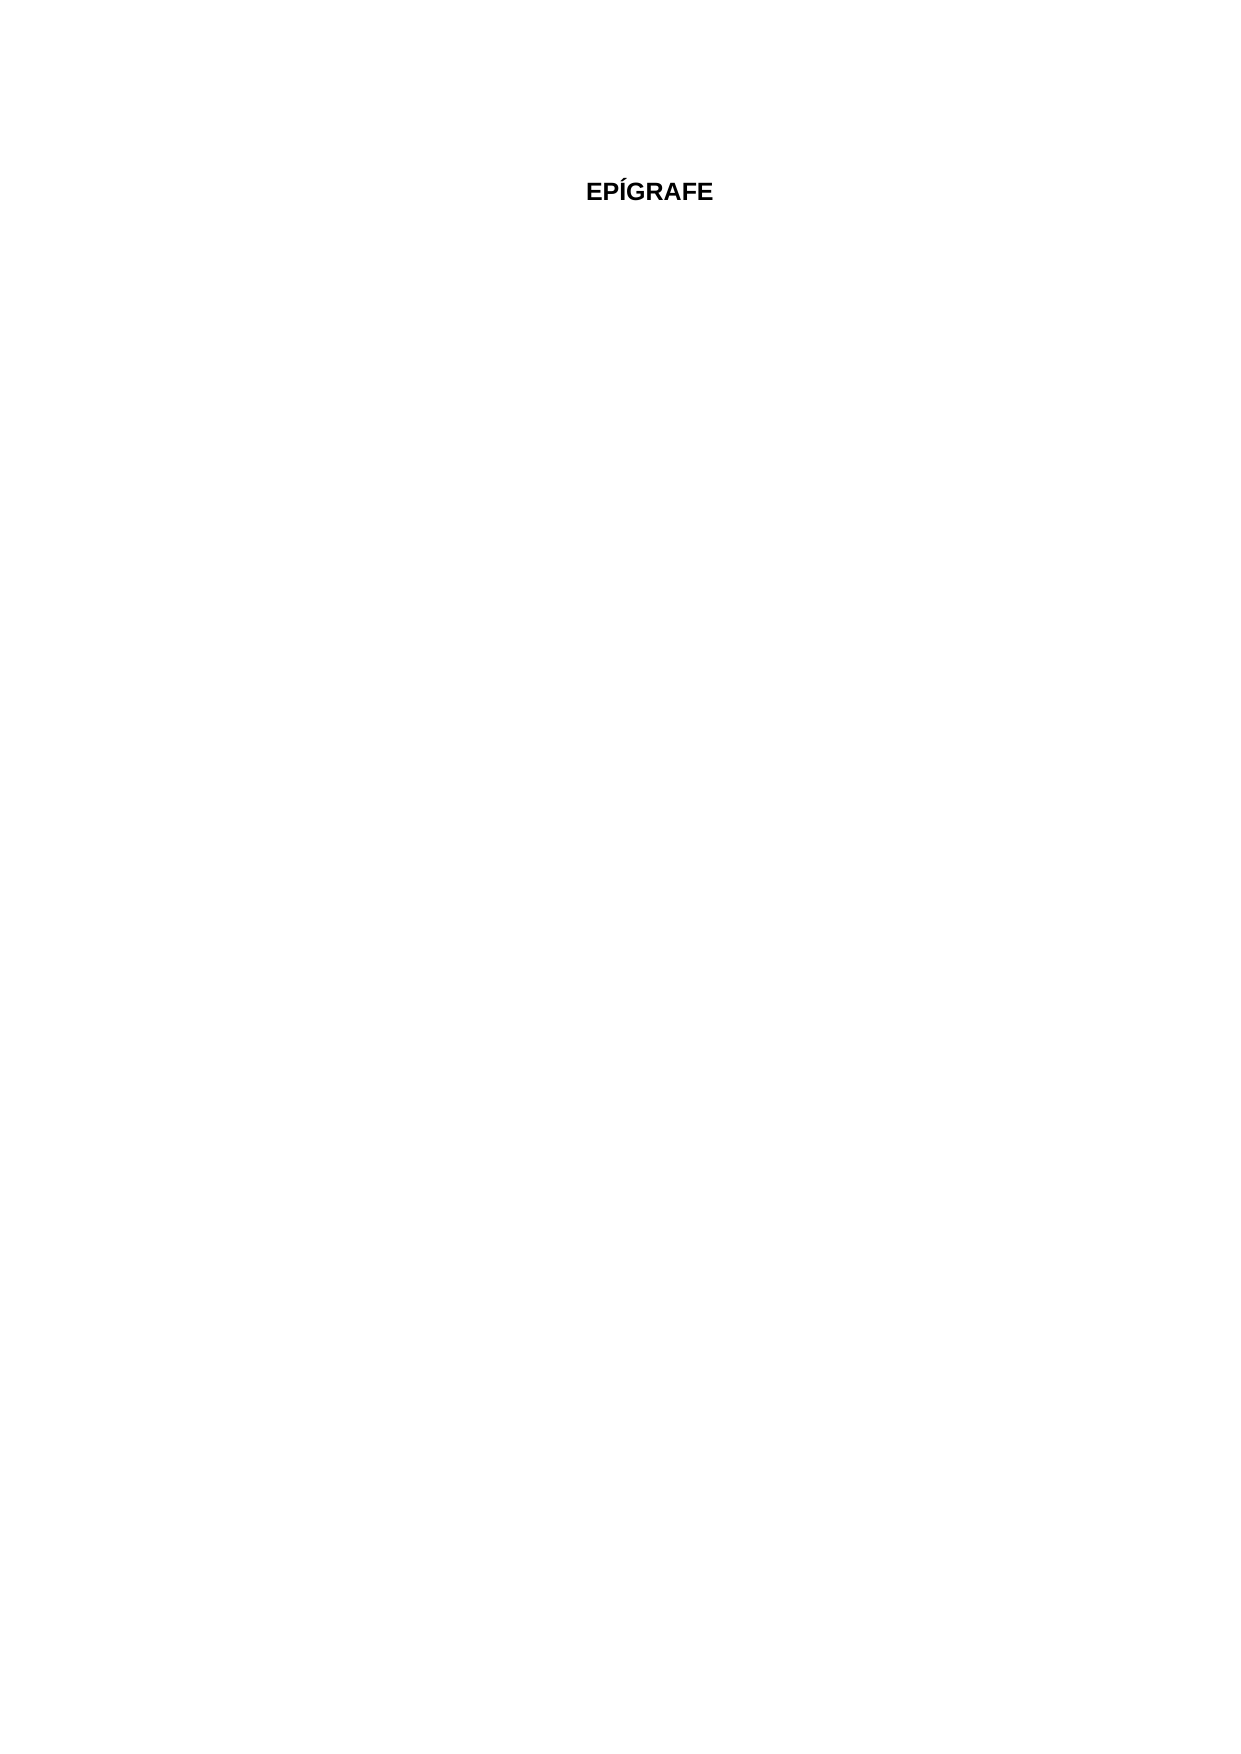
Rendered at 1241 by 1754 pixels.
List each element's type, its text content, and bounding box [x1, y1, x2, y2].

text EPÍGRAFE [177, 177, 1122, 206]
